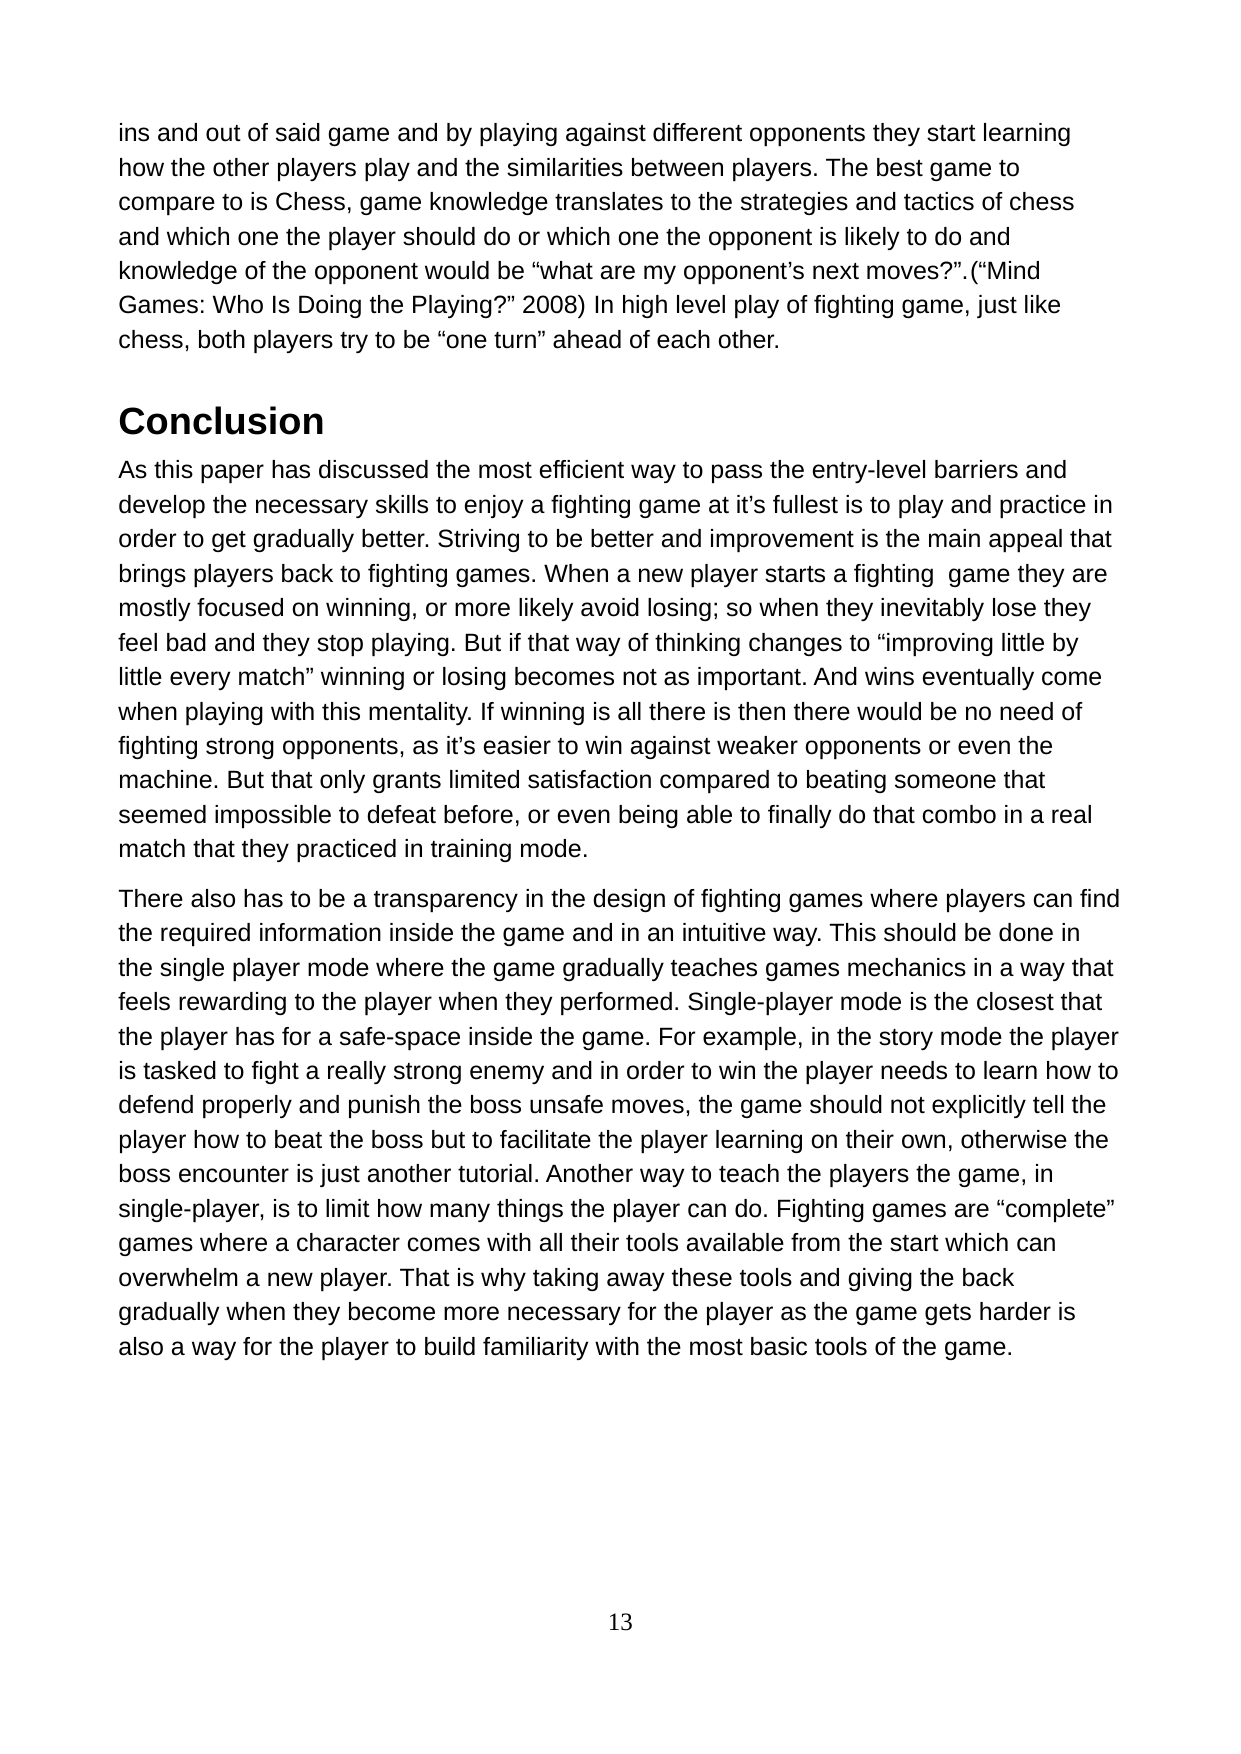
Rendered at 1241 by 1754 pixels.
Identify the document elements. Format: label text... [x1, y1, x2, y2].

text As this paper has discussed the most efficient way to pass the entry-level barriers and develop the necessary skills to enjoy a fighting game at it’s fullest is to play and practice in order to get gradually better. Striving to be better and improvement is the main appeal that brings players back to fighting games. When a new player starts a fighting game they are mostly focused on winning, or more likely avoid losing; so when they inevitably lose they feel bad and they stop playing. But if that way of thinking changes to “improving little by little every match” winning or losing becomes not as important. And wins eventually come when playing with this mentality. If winning is all there is then there would be no need of fighting strong opponents, as it’s easier to win against weaker opponents or even the machine. But that only grants limited satisfaction compared to beating someone that seemed impossible to defeat before, or even being able to finally do that combo in a real match that they practiced in training mode. [118, 455, 1122, 863]
subtitle Conclusion [118, 399, 1122, 443]
text There also has to be a transparency in the design of fighting games where players can find the required information inside the game and in an intuitive way. This should be done in the single player mode where the game gradually teaches games mechanics in a way that feels rewarding to the player when they performed. Single-player mode is the closest that the player has for a safe-space inside the game. For example, in the story mode the player is tasked to fight a really strong enemy and in order to win the player needs to learn how to defend properly and punish the boss unsafe moves, the game should not explicitly tell the player how to beat the boss but to facilitate the player learning on their own, otherwise the boss encounter is just another tutorial. Another way to teach the players the game, in single-player, is to limit how many things the player can do. Fighting games are “complete” games where a character comes with all their tools available from the start which can overwhelm a new player. That is why taking away these tools and giving the back gradually when they become more necessary for the player as the game gets harder is also a way for the player to build familiarity with the most basic tools of the game. [118, 883, 1122, 1361]
text ins and out of said game and by playing against different opponents they start learning how the other players play and the similarities between players. The best game to compare to is Chess, game knowledge translates to the strategies and tactics of chess and which one the player should do or which one the opponent is likely to do and knowledge of the opponent would be “what are my opponent’s next moves?”.(“Mind Games: Who Is Doing the Playing?” 2008) In high level play of fighting game, just like chess, both players try to be “one turn” ahead of each other. [118, 118, 1122, 354]
